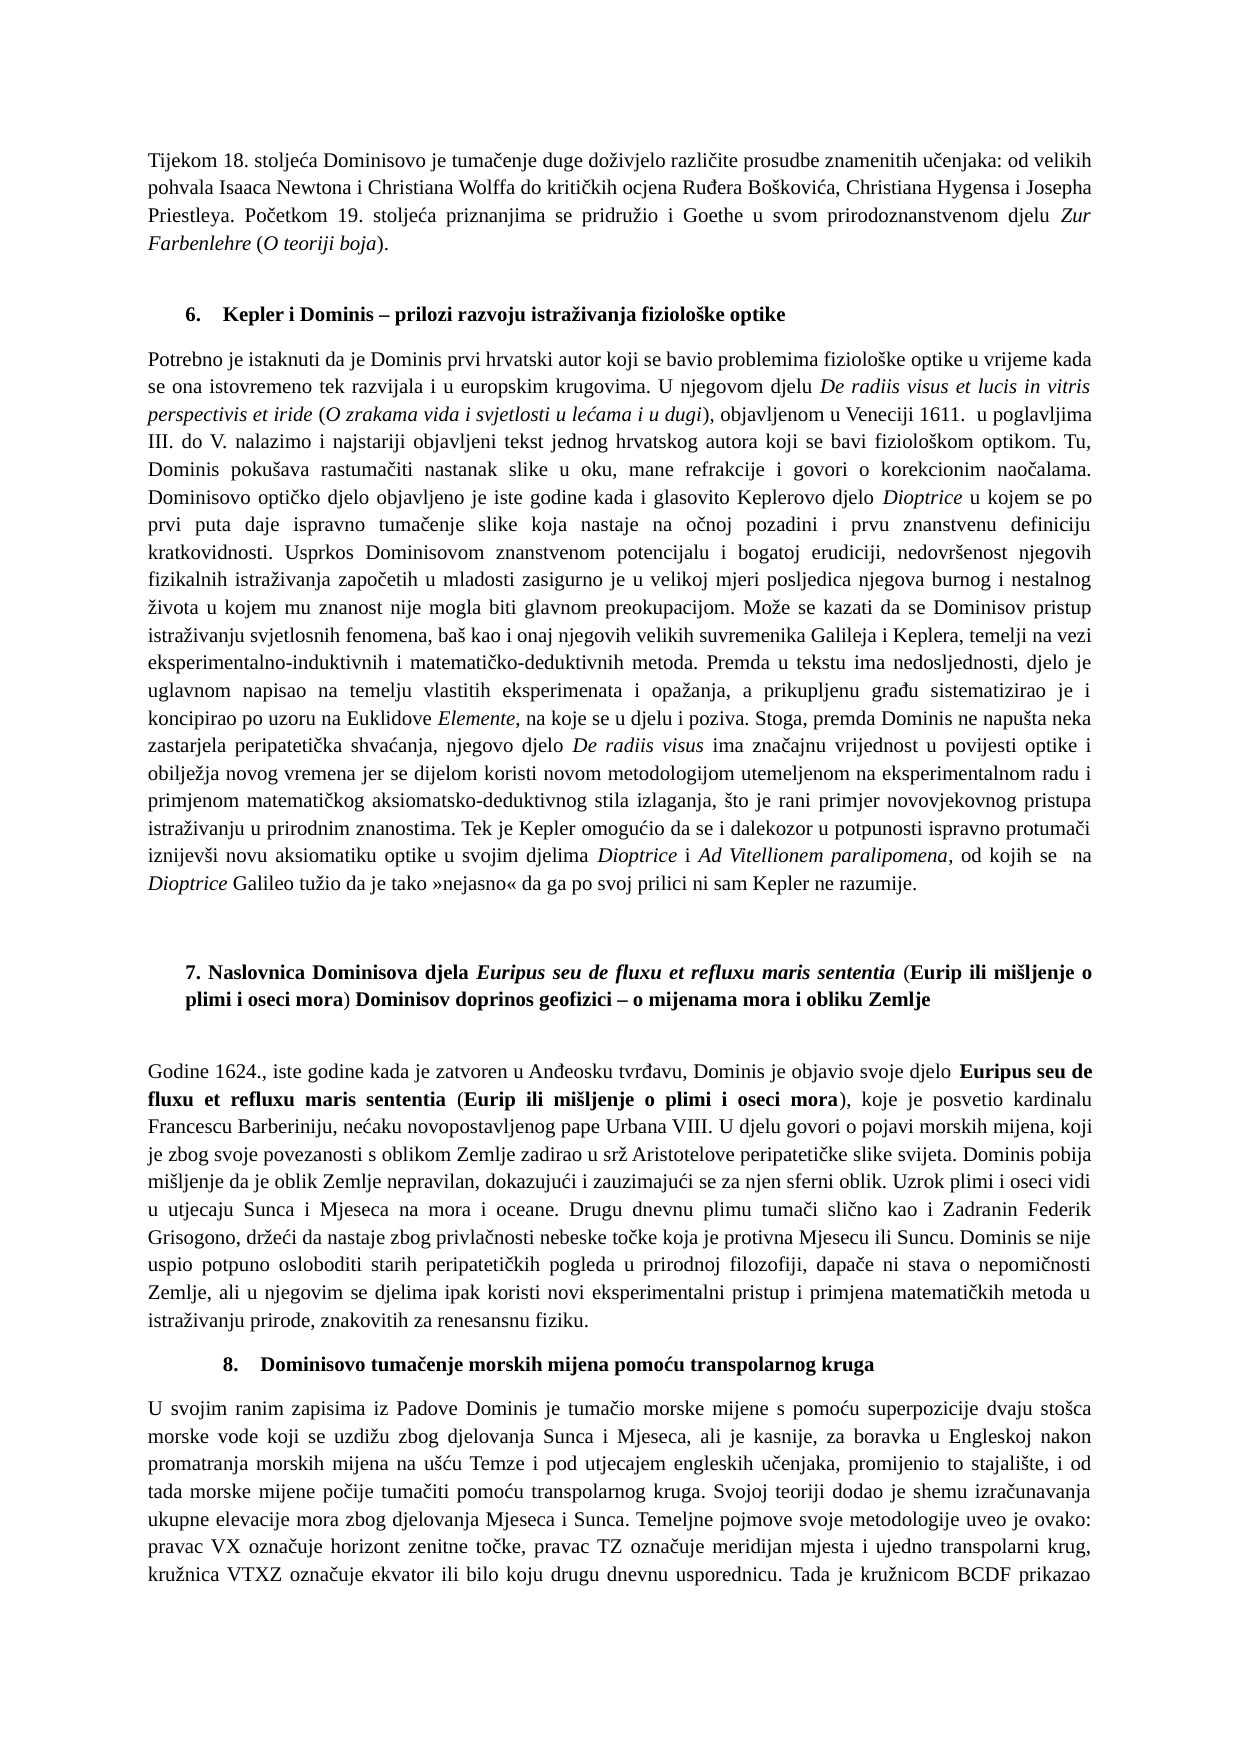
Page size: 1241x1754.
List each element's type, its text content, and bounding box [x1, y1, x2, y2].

list Kepler i Dominis – prilozi razvoju istraživanja fiziološke optike [185, 302, 1093, 326]
text 7. Naslovnica Dominisova djela Euripus seu de fluxu et refluxu maris sententia (Eurip ili mišljenje o plimi i oseci mora) Dominisov doprinos geofizici – o mijenama mora i obliku Zemlje [185, 959, 1093, 1011]
text U svojim ranim zapisima iz Padove Dominis je tumačio morske mijene s pomoću superpozicije dvaju stošca morske vode koji se uzdižu zbog djelovanja Sunca i Mjeseca, ali je kasnije, za boravka u Engleskoj nakon promatranja morskih mijena na ušću Temze i pod utjecajem engleskih učenjaka, promijenio to stajalište, i od tada morske mijene počije tumačiti pomoću transpolarnog kruga. Svojoj teoriji dodao je shemu izračunavanja ukupne elevacije mora zbog djelovanja Mjeseca i Sunca. Temeljne pojmove svoje metodologije uveo je ovako: pravac VX označuje horizont zenitne točke, pravac TZ označuje meridijan mjesta i ujedno transpolarni krug, kružnica VTXZ označuje ekvator ili bilo koju drugu dnevnu usporednicu. Tada je kružnicom BCDF prikazao [148, 1396, 1093, 1586]
list Dominisovo tumačenje morskih mijena pomoću transpolarnog kruga [223, 1352, 1093, 1376]
text Potrebno je istaknuti da je Dominis prvi hrvatski autor koji se bavio problemima fiziološke optike u vrijeme kada se ona istovremeno tek razvijala i u europskim krugovima. U njegovom djelu De radiis visus et lucis in vitris perspectivis et iride (O zrakama vida i svjetlosti u lećama i u dugi), objavljenom u Veneciji 1611. u poglavljima III. do V. nalazimo i najstariji objavljeni tekst jednog hrvatskog autora koji se bavi fiziološkom optikom. Tu, Dominis pokušava rastumačiti nastanak slike u oku, mane refrakcije i govori o korekcionim naočalama. Dominisovo optičko djelo objavljeno je iste godine kada i glasovito Keplerovo djelo Dioptrice u kojem se po prvi puta daje ispravno tumačenje slike koja nastaje na očnoj pozadini i prvu znanstvenu definiciju kratkovidnosti. Usprkos Dominisovom znanstvenom potencijalu i bogatoj erudiciji, nedovršenost njegovih fizikalnih istraživanja započetih u mladosti zasigurno je u velikoj mjeri posljedica njegova burnog i nestalnog života u kojem mu znanost nije mogla biti glavnom preokupacijom. Može se kazati da se Dominisov pristup istraživanju svjetlosnih fenomena, baš kao i onaj njegovih velikih suvremenika Galileja i Keplera, temelji na vezi eksperimentalno-induktivnih i matematičko-deduktivnih metoda. Premda u tekstu ima nedosljednosti, djelo je uglavnom napisao na temelju vlastitih eksperimenata i opažanja, a prikupljenu građu sistematizirao je i koncipirao po uzoru na Euklidove Elemente, na koje se u djelu i poziva. Stoga, premda Dominis ne napušta neka zastarjela peripatetička shvaćanja, njegovo djelo De radiis visus ima značajnu vrijednost u povijesti optike i obilježja novog vremena jer se dijelom koristi novom metodologijom utemeljenom na eksperimentalnom radu i primjenom matematičkog aksiomatsko-deduktivnog stila izlaganja, što je rani primjer novovjekovnog pristupa istraživanju u prirodnim znanostima. Tek je Kepler omogućio da se i dalekozor u potpunosti ispravno protumači iznijevši novu aksiomatiku optike u svojim djelima Dioptrice i Ad Vitellionem paralipomena, od kojih se na Dioptrice Galileo tužio da je tako »nejasno« da ga po svoj prilici ni sam Kepler ne razumije. [148, 347, 1093, 895]
text Godine 1624., iste godine kada je zatvoren u Anđeosku tvrđavu, Dominis je objavio svoje djelo Euripus seu de fluxu et refluxu maris sententia (Eurip ili mišljenje o plimi i oseci mora), koje je posvetio kardinalu Francescu Barberiniju, nećaku novopostavljenog pape Urbana VIII. U djelu govori o pojavi morskih mijena, koji je zbog svoje povezanosti s oblikom Zemlje zadirao u srž Aristotelove peripatetičke slike svijeta. Dominis pobija mišljenje da je oblik Zemlje nepravilan, dokazujući i zauzimajući se za njen sferni oblik. Uzrok plimi i oseci vidi u utjecaju Sunca i Mjeseca na mora i oceane. Drugu dnevnu plimu tumači slično kao i Zadranin Federik Grisogono, držeći da nastaje zbog privlačnosti nebeske točke koja je protivna Mjesecu ili Suncu. Dominis se nije uspio potpuno osloboditi starih peripatetičkih pogleda u prirodnoj filozofiji, dapače ni stava o nepomičnosti Zemlje, ali u njegovim se djelima ipak koristi novi eksperimentalni pristup i primjena matematičkih metoda u istraživanju prirode, znakovitih za renesansnu fiziku. [148, 1059, 1093, 1332]
text Tijekom 18. stoljeća Dominisovo je tumačenje duge doživjelo različite prosudbe znamenitih učenjaka: od velikih pohvala Isaaca Newtona i Christiana Wolffa do kritičkih ocjena Ruđera Boškovića, Christiana Hygensa i Josepha Priestleya. Početkom 19. stoljeća priznanjima se pridružio i Goethe u svom prirodoznanstvenom djelu Zur Farbenlehre (O teoriji boja). [148, 148, 1093, 254]
